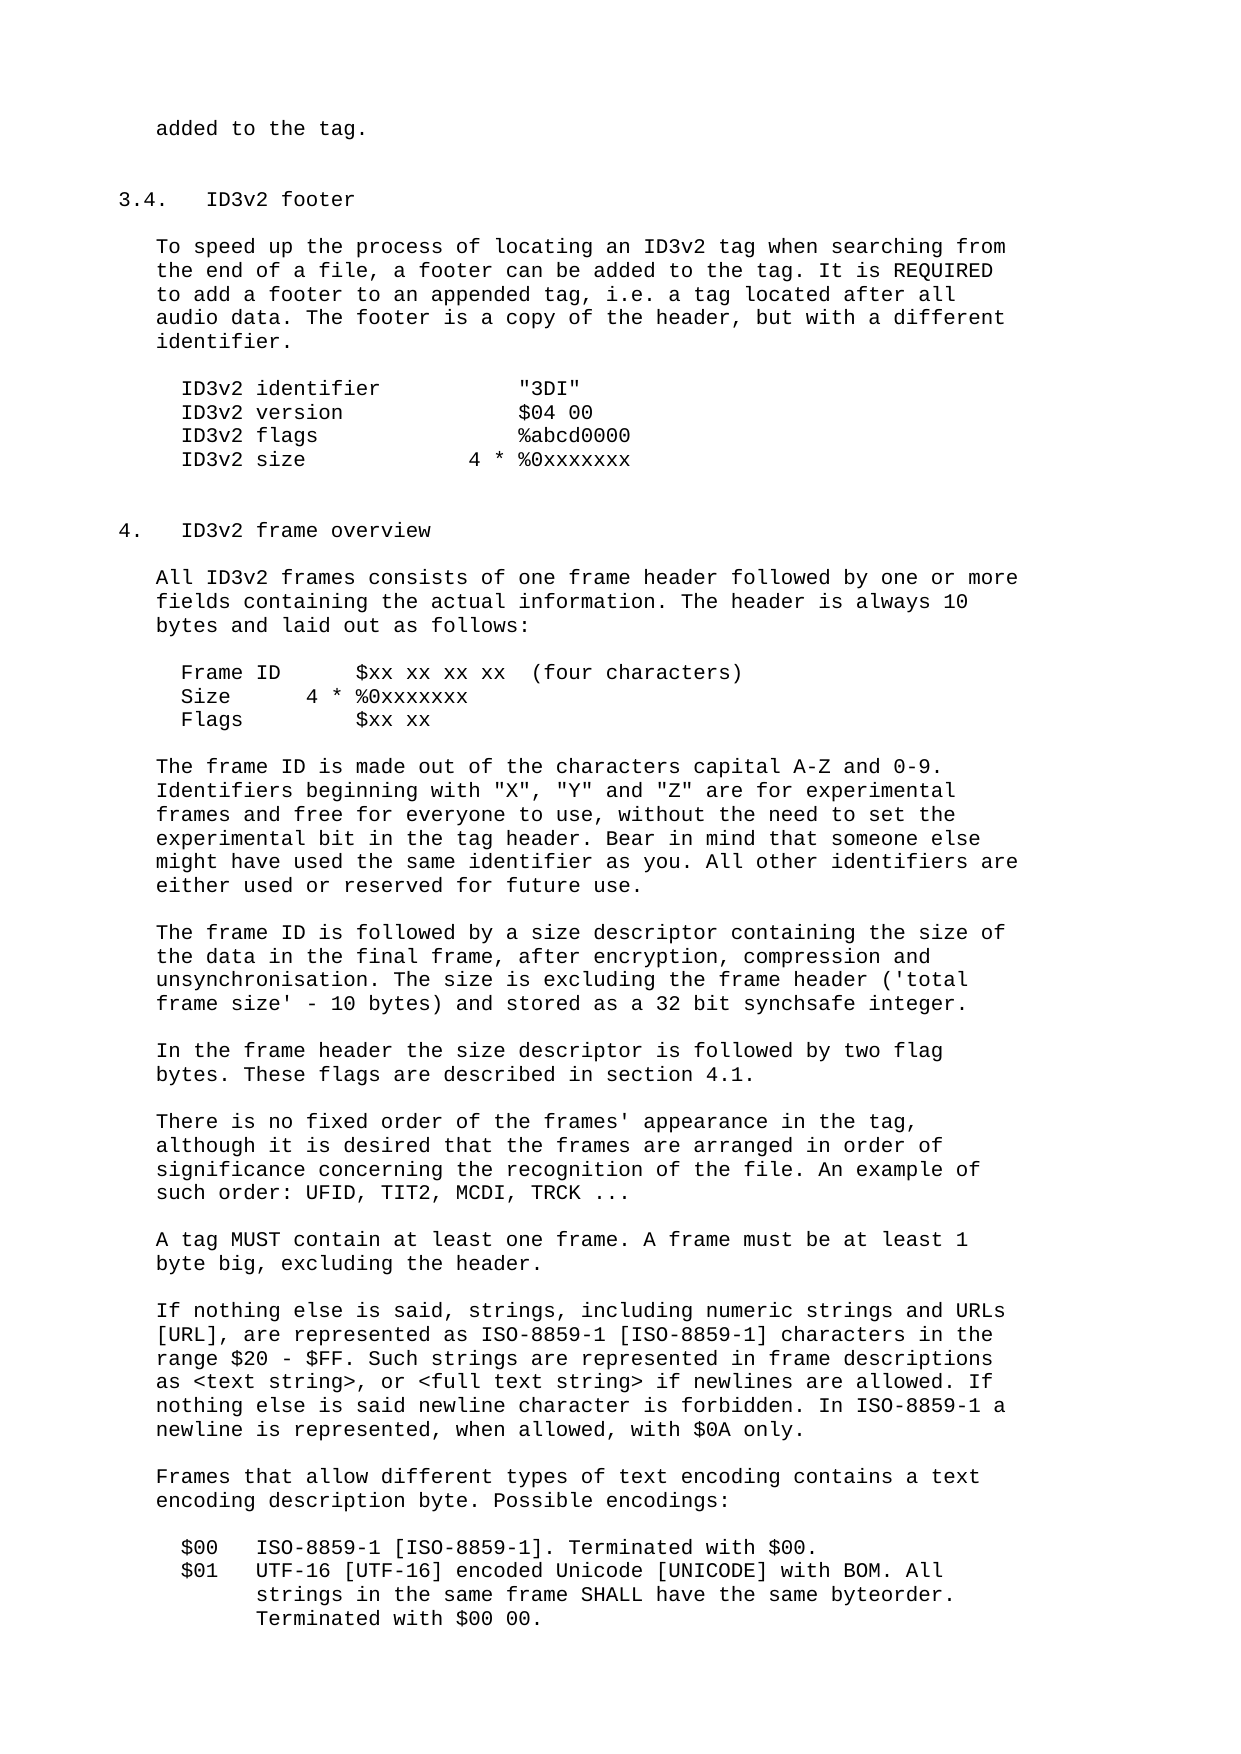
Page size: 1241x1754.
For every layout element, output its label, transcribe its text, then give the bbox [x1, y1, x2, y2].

text ID3v2 size 4 * %0xxxxxxx [118, 449, 1122, 473]
text All ID3v2 frames consists of one frame header followed by one or more [118, 567, 1122, 591]
text ID3v2 version $04 00 [118, 402, 1122, 426]
text the data in the final frame, after encryption, compression and [118, 946, 1122, 969]
text frame size' - 10 bytes) and stored as a 32 bit synchsafe integer. [118, 993, 1122, 1017]
text might have used the same identifier as you. All other identifiers are [118, 851, 1122, 875]
text added to the tag. [118, 118, 1122, 142]
text A tag MUST contain at least one frame. A frame must be at least 1 [118, 1229, 1122, 1253]
text Terminated with $00 00. [118, 1608, 1122, 1631]
text experimental bit in the tag header. Bear in mind that someone else [118, 827, 1122, 851]
text 4. ID3v2 frame overview [118, 520, 1122, 544]
text The frame ID is made out of the characters capital A-Z and 0-9. [118, 757, 1122, 780]
text Frames that allow different types of text encoding contains a text [118, 1466, 1122, 1489]
text [URL], are represented as ISO-8859-1 [ISO-8859-1] characters in the [118, 1324, 1122, 1348]
text Frame ID $xx xx xx xx (four characters) [118, 662, 1122, 686]
text bytes. These flags are described in section 4.1. [118, 1064, 1122, 1088]
text bytes and laid out as follows: [118, 615, 1122, 638]
text fields containing the actual information. The header is always 10 [118, 591, 1122, 615]
text unsynchronisation. The size is excluding the frame header ('total [118, 969, 1122, 993]
text significance concerning the recognition of the file. An example of [118, 1158, 1122, 1182]
text In the frame header the size descriptor is followed by two flag [118, 1040, 1122, 1064]
text the end of a file, a footer can be added to the tag. It is REQUIRED [118, 260, 1122, 284]
text There is no fixed order of the frames' appearance in the tag, [118, 1111, 1122, 1135]
text audio data. The footer is a copy of the header, but with a different [118, 307, 1122, 331]
text such order: UFID, TIT2, MCDI, TRCK ... [118, 1182, 1122, 1206]
text to add a footer to an appended tag, i.e. a tag located after all [118, 284, 1122, 307]
text range $20 - $FF. Such strings are represented in frame descriptions [118, 1348, 1122, 1371]
text strings in the same frame SHALL have the same byteorder. [118, 1584, 1122, 1608]
text If nothing else is said, strings, including numeric strings and URLs [118, 1300, 1122, 1324]
text as <text string>, or <full text string> if newlines are allowed. If [118, 1371, 1122, 1395]
text either used or reserved for future use. [118, 875, 1122, 898]
text $01 UTF-16 [UTF-16] encoded Unicode [UNICODE] with BOM. All [118, 1561, 1122, 1584]
text although it is desired that the frames are arranged in order of [118, 1135, 1122, 1158]
text To speed up the process of locating an ID3v2 tag when searching from [118, 236, 1122, 260]
text Size 4 * %0xxxxxxx [118, 686, 1122, 709]
text encoding description byte. Possible encodings: [118, 1489, 1122, 1513]
text Identifiers beginning with "X", "Y" and "Z" are for experimental [118, 780, 1122, 804]
text frames and free for everyone to use, without the need to set the [118, 804, 1122, 827]
text $00 ISO-8859-1 [ISO-8859-1]. Terminated with $00. [118, 1537, 1122, 1561]
text ID3v2 flags %abcd0000 [118, 426, 1122, 449]
text identifier. [118, 331, 1122, 354]
text newline is represented, when allowed, with $0A only. [118, 1419, 1122, 1442]
text 3.4. ID3v2 footer [118, 189, 1122, 213]
text byte big, excluding the header. [118, 1253, 1122, 1277]
text The frame ID is followed by a size descriptor containing the size of [118, 922, 1122, 946]
text nothing else is said newline character is forbidden. In ISO-8859-1 a [118, 1395, 1122, 1419]
text ID3v2 identifier "3DI" [118, 378, 1122, 402]
text Flags $xx xx [118, 709, 1122, 733]
